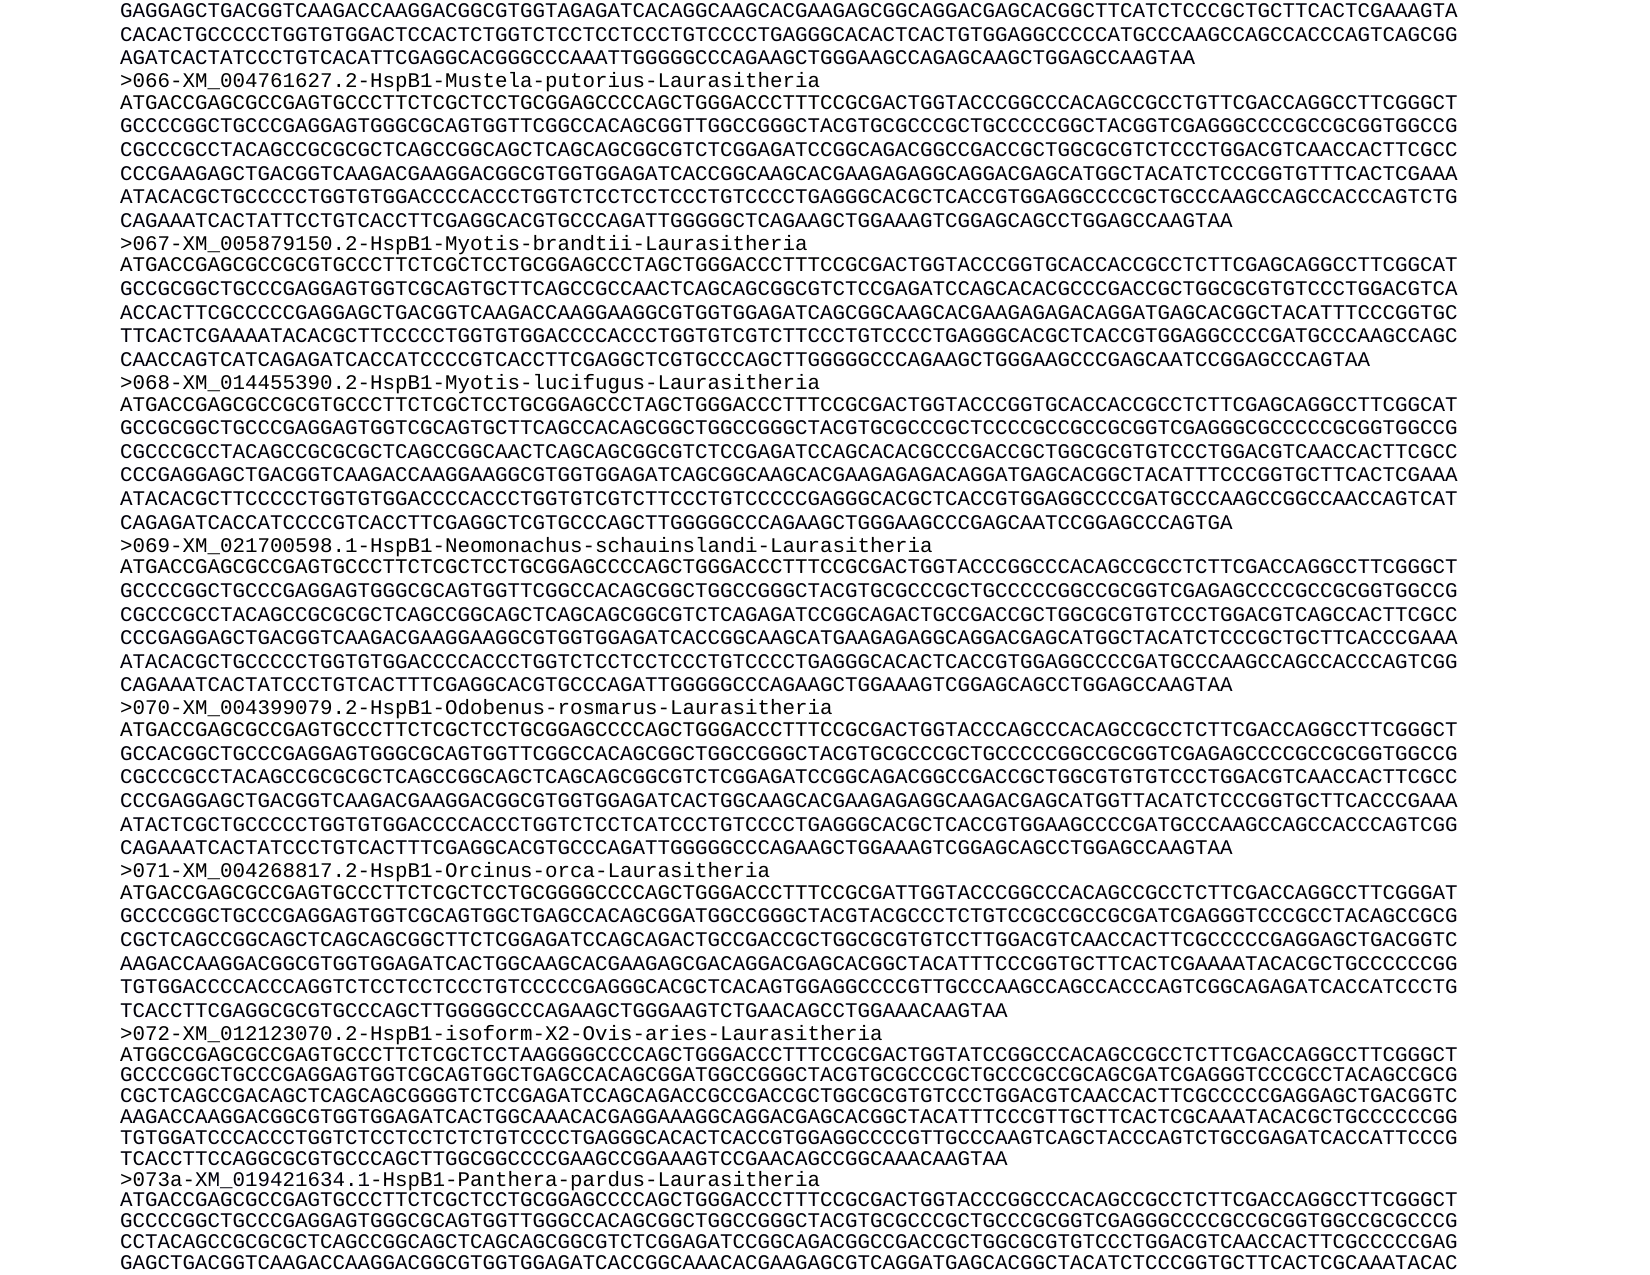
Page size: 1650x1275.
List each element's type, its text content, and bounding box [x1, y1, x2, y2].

text >067-XM_005879150.2-HspB1-Myotis-brandtii-Laurasitheria [120, 234, 1271, 254]
text >073a-XM_019421634.1-HspB1-Panthera-pardus-Laurasitheria [120, 1169, 1271, 1190]
text >069-XM_021700598.1-HspB1-Neomonachus-schauinslandi-Laurasitheria [120, 535, 1271, 556]
text ATGACCGAGCGCCGCGTGCCCTTCTCGCTCCTGCGGAGCCCTAGCTGGGACCCTTTCCGCGACTGGTACCCGGTGCACCACCGCCTCTTCGAGCAGGCCTTCGGCATGCCGCGGCTGCCCGAGGAGTGGTCGCAGTGCTTCAGCCGCCAACTCAGCAGCGGCGTCTCCGAGATCCAGCACACGCCCGACCGCTGGCGCGTGTCCCTGGACGTCAACCACTTCGCCCCCGAGGAGCTGACGGTCAAGACCAAGGAAGGCGTGGTGGAGATCAGCGGCAAGCACGAAGAGAGACAGGATGAGCACGGCTACATTTCCCGGTGCTTCACTCGAAAATACACGCTTCCCCCTGGTGTGGACCCCACCCTGGTGTCGTCTTCCCTGTCCCCTGAGGGCACGCTCACCGTGGAGGCCCCGATGCCCAAGCCAGCCAACCAGTCATCAGAGATCACCATCCCCGTCACCTTCGAGGCTCGTGCCCAGCTTGGGGGCCCAGAAGCTGGGAAGCCCGAGCAATCCGGAGCCCAGTAA [120, 254, 1469, 373]
text ATGACCGAGCGCCGAGTGCCCTTCTCGCTCCTGCGGGGCCCCAGCTGGGACCCTTTCCGCGATTGGTACCCGGCCCACAGCCGCCTCTTCGACCAGGCCTTCGGGATGCCCCGGCTGCCCGAGGAGTGGTCGCAGTGGCTGAGCCACAGCGGATGGCCGGGCTACGTACGCCCTCTGTCCGCCGCCGCGATCGAGGGTCCCGCCTACAGCCGCGCGCTCAGCCGGCAGCTCAGCAGCGGCTTCTCGGAGATCCAGCAGACTGCCGACCGCTGGCGCGTGTCCTTGGACGTCAACCACTTCGCCCCCGAGGAGCTGACGGTCAAGACCAAGGACGGCGTGGTGGAGATCACTGGCAAGCACGAAGAGCGACAGGACGAGCACGGCTACATTTCCCGGTGCTTCACTCGAAAATACACGCTGCCCCCCGGTGTGGACCCCACCCAGGTCTCCTCCTCCCTGTCCCCCGAGGGCACGCTCACAGTGGAGGCCCCGTTGCCCAAGCCAGCCACCCAGTCGGCAGAGATCACCATCCCTGTCACCTTCGAGGCGCGTGCCCAGCTTGGGGGCCCAGAAGCTGGGAAGTCTGAACAGCCTGGAAACAAGTAA [120, 882, 1469, 1023]
text ATGGCCGAGCGCCGAGTGCCCTTCTCGCTCCTAAGGGGCCCCAGCTGGGACCCTTTCCGCGACTGGTATCCGGCCCACAGCCGCCTCTTCGACCAGGCCTTCGGGCTGCCCCGGCTGCCCGAGGAGTGGTCGCAGTGGCTGAGCCACAGCGGATGGCCGGGCTACGTGCGCCCGCTGCCCGCCGCAGCGATCGAGGGTCCCGCCTACAGCCGCGCGCTCAGCCGACAGCTCAGCAGCGGGGTCTCCGAGATCCAGCAGACCGCCGACCGCTGGCGCGTGTCCCTGGACGTCAACCACTTCGCCCCCGAGGAGCTGACGGTCAAGACCAAGGACGGCGTGGTGGAGATCACTGGCAAACACGAGGAAAGGCAGGACGAGCACGGCTACATTTCCCGTTGCTTCACTCGCAAATACACGCTGCCCCCCGGTGTGGATCCCACCCTGGTCTCCTCCTCTCTGTCCCCTGAGGGCACACTCACCGTGGAGGCCCCGTTGCCCAAGTCAGCTACCCAGTCTGCCGAGATCACCATTCCCGTCACCTTCCAGGCGCGTGCCCAGCTTGGCGGCCCCGAAGCCGGAAAGTCCGAACAGCCGGCAAACAAGTAA [120, 1044, 1469, 1169]
text ATGACCGAGCGCCGAGTGCCCTTCTCGCTCCTGCGGAGCCCCAGCTGGGACCCTTTCCGCGACTGGTACCCGGCCCACAGCCGCCTCTTCGACCAGGCCTTCGGGCTGCCCCGGCTGCCCGAGGAGTGGGCGCAGTGGTTGGGCCACAGCGGCTGGCCGGGCTACGTGCGCCCGCTGCCCGCGGTCGAGGGCCCCGCCGCGGTGGCCGCGCCCGCCTACAGCCGCGCGCTCAGCCGGCAGCTCAGCAGCGGCGTCTCGGAGATCCGGCAGACGGCCGACCGCTGGCGCGTGTCCCTGGACGTCAACCACTTCGCCCCCGAGGAGCTGACGGTCAAGACCAAGGACGGCGTGGTGGAGATCACCGGCAAACACGAAGAGCGTCAGGATGAGCACGGCTACATCTCCCGGTGCTTCACTCGCAAATACAC [120, 1190, 1469, 1273]
text ATGACCGAGCGCCGCGTGCCCTTCTCGCTCCTGCGGAGCCCTAGCTGGGACCCTTTCCGCGACTGGTACCCGGTGCACCACCGCCTCTTCGAGCAGGCCTTCGGCATGCCGCGGCTGCCCGAGGAGTGGTCGCAGTGCTTCAGCCACAGCGGCTGGCCGGGCTACGTGCGCCCGCTCCCCGCCGCCGCGGTCGAGGGCGCCCCCGCGGTGGCCGCGCCCGCCTACAGCCGCGCGCTCAGCCGGCAACTCAGCAGCGGCGTCTCCGAGATCCAGCACACGCCCGACCGCTGGCGCGTGTCCCTGGACGTCAACCACTTCGCCCCCGAGGAGCTGACGGTCAAGACCAAGGAAGGCGTGGTGGAGATCAGCGGCAAGCACGAAGAGAGACAGGATGAGCACGGCTACATTTCCCGGTGCTTCACTCGAAAATACACGCTTCCCCCTGGTGTGGACCCCACCCTGGTGTCGTCTTCCCTGTCCCCCGAGGGCACGCTCACCGTGGAGGCCCCGATGCCCAAGCCGGCCAACCAGTCATCAGAGATCACCATCCCCGTCACCTTCGAGGCTCGTGCCCAGCTTGGGGGCCCAGAAGCTGGGAAGCCCGAGCAATCCGGAGCCCAGTGA [120, 393, 1469, 535]
text >066-XM_004761627.2-HspB1-Mustela-putorius-Laurasitheria [120, 71, 1271, 92]
text >071-XM_004268817.2-HspB1-Orcinus-orca-Laurasitheria [120, 861, 1271, 882]
text >072-XM_012123070.2-HspB1-isoform-X2-Ovis-aries-Laurasitheria [120, 1023, 1271, 1044]
text >070-XM_004399079.2-HspB1-Odobenus-rosmarus-Laurasitheria [120, 698, 1271, 719]
text >068-XM_014455390.2-HspB1-Myotis-lucifugus-Laurasitheria [120, 373, 1271, 393]
text ATGACCGAGCGCCGAGTGCCCTTCTCGCTCCTGCGGAGCCCCAGCTGGGACCCTTTCCGCGACTGGTACCCGGCCCACAGCCGCCTCTTCGACCAGGCCTTCGGGCTGCCCCGGCTGCCCGAGGAGTGGGCGCAGTGGTTCGGCCACAGCGGCTGGCCGGGCTACGTGCGCCCGCTGCCCCCGGCCGCGGTCGAGAGCCCCGCCGCGGTGGCCGCGCCCGCCTACAGCCGCGCGCTCAGCCGGCAGCTCAGCAGCGGCGTCTCAGAGATCCGGCAGACTGCCGACCGCTGGCGCGTGTCCCTGGACGTCAGCCACTTCGCCCCCGAGGAGCTGACGGTCAAGACGAAGGAAGGCGTGGTGGAGATCACCGGCAAGCATGAAGAGAGGCAGGACGAGCATGGCTACATCTCCCGCTGCTTCACCCGAAAATACACGCTGCCCCCTGGTGTGGACCCCACCCTGGTCTCCTCCTCCCTGTCCCCTGAGGGCACACTCACCGTGGAGGCCCCGATGCCCAAGCCAGCCACCCAGTCGGCAGAAATCACTATCCCTGTCACTTTCGAGGCACGTGCCCAGATTGGGGGCCCAGAAGCTGGAAAGTCGGAGCAGCCTGGAGCCAAGTAA [120, 556, 1469, 698]
text ATGACCGAGCGCCGAGTGCCCTTCTCGCTCCTGCGGAGCCCCAGCTGGGACCCTTTCCGCGACTGGTACCCGGCCCACAGCCGCCTGTTCGACCAGGCCTTCGGGCTGCCCCGGCTGCCCGAGGAGTGGGCGCAGTGGTTCGGCCACAGCGGTTGGCCGGGCTACGTGCGCCCGCTGCCCCCGGCTACGGTCGAGGGCCCCGCCGCGGTGGCCGCGCCCGCCTACAGCCGCGCGCTCAGCCGGCAGCTCAGCAGCGGCGTCTCGGAGATCCGGCAGACGGCCGACCGCTGGCGCGTCTCCCTGGACGTCAACCACTTCGCCCCCGAAGAGCTGACGGTCAAGACGAAGGACGGCGTGGTGGAGATCACCGGCAAGCACGAAGAGAGGCAGGACGAGCATGGCTACATCTCCCGGTGTTTCACTCGAAAATACACGCTGCCCCCTGGTGTGGACCCCACCCTGGTCTCCTCCTCCCTGTCCCCTGAGGGCACGCTCACCGTGGAGGCCCCGCTGCCCAAGCCAGCCACCCAGTCTGCAGAAATCACTATTCCTGTCACCTTCGAGGCACGTGCCCAGATTGGGGGCTCAGAAGCTGGAAAGTCGGAGCAGCCTGGAGCCAAGTAA [120, 92, 1469, 234]
text GAGGAGCTGACGGTCAAGACCAAGGACGGCGTGGTAGAGATCACAGGCAAGCACGAAGAGCGGCAGGACGAGCACGGCTTCATCTCCCGCTGCTTCACTCGAAAGTACACACTGCCCCCTGGTGTGGACTCCACTCTGGTCTCCTCCTCCCTGTCCCCTGAGGGCACACTCACTGTGGAGGCCCCCATGCCCAAGCCAGCCACCCAGTCAGCGGAGATCACTATCCCTGTCACATTCGAGGCACGGGCCCAAATTGGGGGCCCAGAAGCTGGGAAGCCAGAGCAAGCTGGAGCCAAGTAA [120, 0, 1469, 71]
text ATGACCGAGCGCCGAGTGCCCTTCTCGCTCCTGCGGAGCCCCAGCTGGGACCCTTTCCGCGACTGGTACCCAGCCCACAGCCGCCTCTTCGACCAGGCCTTCGGGCTGCCACGGCTGCCCGAGGAGTGGGCGCAGTGGTTCGGCCACAGCGGCTGGCCGGGCTACGTGCGCCCGCTGCCCCCGGCCGCGGTCGAGAGCCCCGCCGCGGTGGCCGCGCCCGCCTACAGCCGCGCGCTCAGCCGGCAGCTCAGCAGCGGCGTCTCGGAGATCCGGCAGACGGCCGACCGCTGGCGTGTGTCCCTGGACGTCAACCACTTCGCCCCCGAGGAGCTGACGGTCAAGACGAAGGACGGCGTGGTGGAGATCACTGGCAAGCACGAAGAGAGGCAAGACGAGCATGGTTACATCTCCCGGTGCTTCACCCGAAAATACTCGCTGCCCCCTGGTGTGGACCCCACCCTGGTCTCCTCATCCCTGTCCCCTGAGGGCACGCTCACCGTGGAAGCCCCGATGCCCAAGCCAGCCACCCAGTCGGCAGAAATCACTATCCCTGTCACTTTCGAGGCACGTGCCCAGATTGGGGGCCCAGAAGCTGGAAAGTCGGAGCAGCCTGGAGCCAAGTAA [120, 719, 1469, 861]
